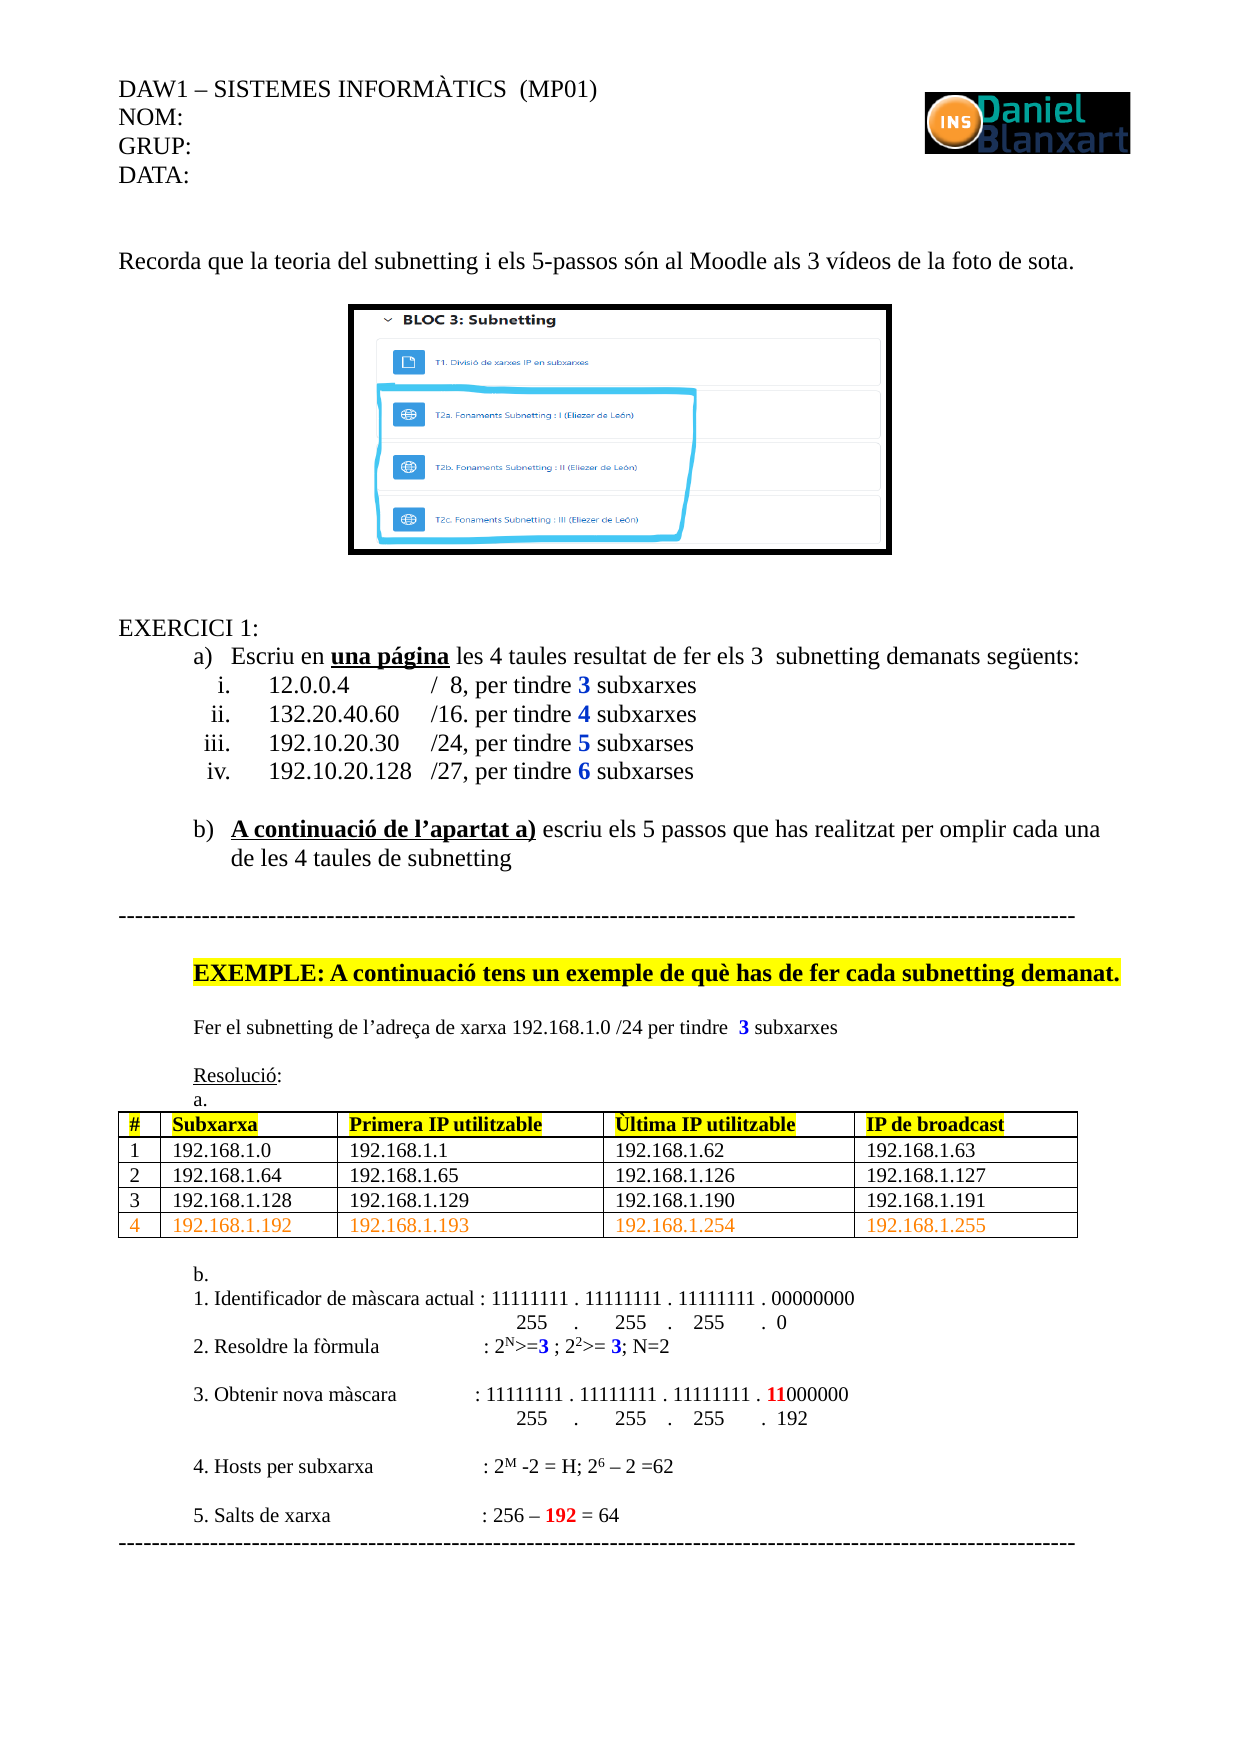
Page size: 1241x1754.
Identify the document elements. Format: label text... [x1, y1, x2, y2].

text a. [193, 1087, 1122, 1111]
table_cell 192.168.1.127 [855, 1163, 1077, 1187]
table_header Ùltima IP utilitzable [604, 1113, 854, 1136]
text 5. Salts de xarxa : 256 – 192 = 64 [193, 1503, 1122, 1527]
table_cell 2 [119, 1163, 160, 1187]
table_cell 192.168.1.128 [161, 1188, 337, 1212]
picture [354, 310, 886, 549]
text 3. Obtenir nova màscara : 11111111 . 11111111 . 11111111 . 11000000 [193, 1382, 1122, 1406]
text 255 . 255 . 255 . 192 [193, 1406, 1122, 1430]
list 132.20.40.60 /16. per tindre 4 subxarxes [231, 699, 1122, 728]
table_header Primera IP utilitzable [338, 1113, 603, 1136]
text ------------------------------------------------------------------------------------------------------------------- [118, 1527, 1122, 1555]
table_cell 192.168.1.126 [604, 1163, 854, 1187]
table_cell 192.168.1.254 [604, 1213, 854, 1237]
text 255 . 255 . 255 . 0 [193, 1310, 1122, 1334]
text 1. Identificador de màscara actual : 11111111 . 11111111 . 11111111 . 00000000 [193, 1286, 1122, 1310]
table_cell 192.168.1.129 [338, 1188, 603, 1212]
text Fer el subnetting de l’adreça de xarxa 192.168.1.0 /24 per tindre 3 subxarxes [193, 1015, 1122, 1039]
text 2. Resoldre la fòrmula : 2N>=3 ; 22>= 3; N=2 [193, 1334, 1122, 1358]
table_header IP de broadcast [855, 1113, 1077, 1136]
table_cell 1 [119, 1138, 160, 1162]
text b. [193, 1262, 1122, 1286]
table_cell 192.168.1.192 [161, 1213, 337, 1237]
table_cell 192.168.1.193 [338, 1213, 603, 1237]
list 192.10.20.30 /24, per tindre 5 subxarses [231, 728, 1122, 756]
table_cell 192.168.1.255 [855, 1213, 1077, 1237]
table_cell 192.168.1.63 [855, 1138, 1077, 1162]
list A continuació de l’apartat a) escriu els 5 passos que has realitzat per omplir cada una de les 4 taules de subnetting [193, 814, 1122, 871]
table_cell 192.168.1.64 [161, 1163, 337, 1187]
text Resolució: [193, 1063, 1122, 1087]
table_cell 192.168.1.190 [604, 1188, 854, 1212]
text Recorda que la teoria del subnetting i els 5-passos són al Moodle als 3 vídeos de la foto de sota. [118, 246, 1122, 275]
table_cell 3 [119, 1188, 160, 1212]
text EXEMPLE: A continuació tens un exemple de què has de fer cada subnetting demanat. [193, 958, 1122, 986]
table_header Subxarxa [161, 1113, 337, 1136]
table_cell 192.168.1.62 [604, 1138, 854, 1162]
list Escriu en una página les 4 taules resultat de fer els 3 subnetting demanats següents: [193, 641, 1122, 670]
table_header # [119, 1113, 160, 1136]
picture [924, 92, 1131, 154]
table_cell 192.168.1.1 [338, 1138, 603, 1162]
list 12.0.0.4 / 8, per tindre 3 subxarxes [231, 670, 1122, 699]
text ------------------------------------------------------------------------------------------------------------------- [118, 900, 1122, 929]
text 4. Hosts per subxarxa : 2M -2 = H; 26 – 2 =62 [193, 1454, 1122, 1478]
text EXERCICI 1: [118, 613, 1122, 641]
table_cell 4 [119, 1213, 160, 1237]
table_cell 192.168.1.0 [161, 1138, 337, 1162]
list 192.10.20.128 /27, per tindre 6 subxarses [231, 756, 1122, 785]
table_cell 192.168.1.191 [855, 1188, 1077, 1212]
table_cell 192.168.1.65 [338, 1163, 603, 1187]
